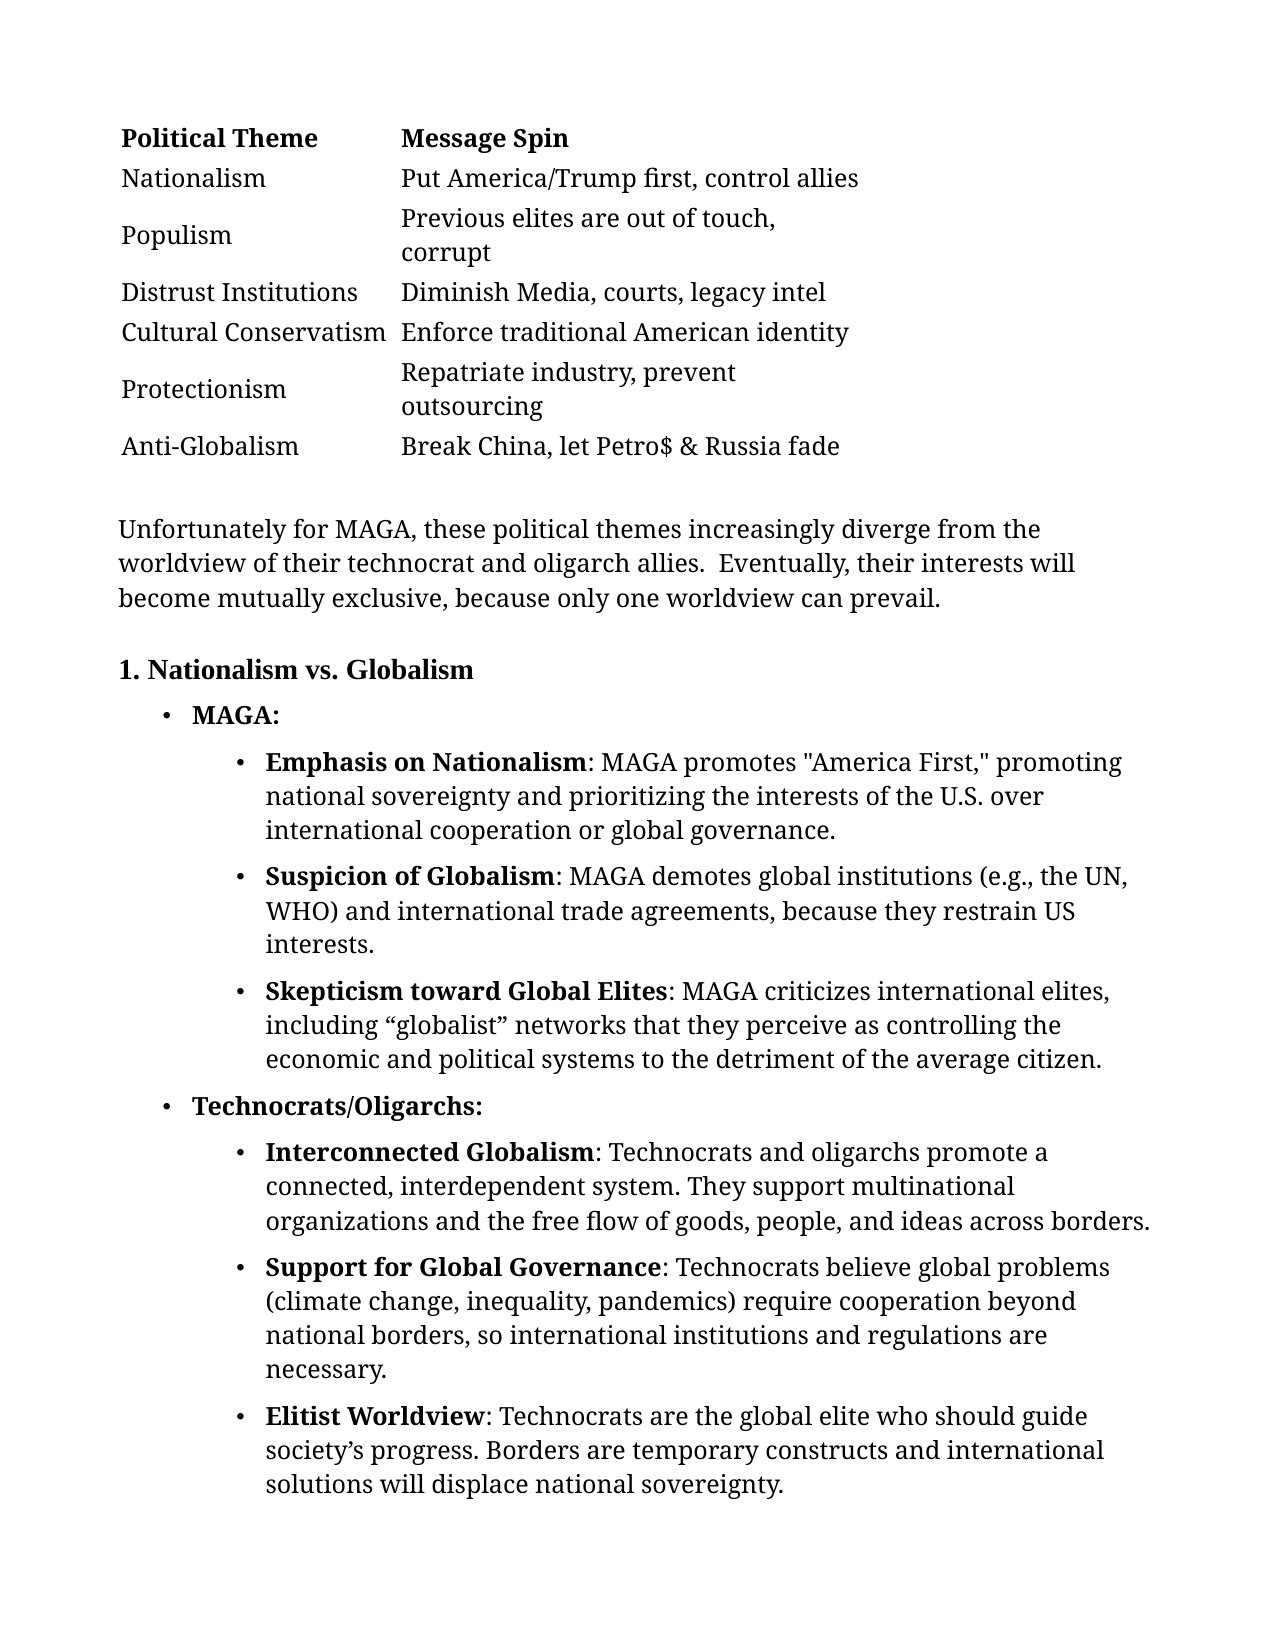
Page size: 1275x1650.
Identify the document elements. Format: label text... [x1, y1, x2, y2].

list Support for Global Governance: Technocrats believe global problems (climate change, inequality, pandemics) require cooperation beyond national borders, so international institutions and regulations are necessary. [236, 1250, 1157, 1386]
table_cell Break China, let Petro$ & Russia fade [398, 426, 871, 466]
table_cell Anti-Globalism [118, 426, 398, 466]
table_cell Distrust Institutions [118, 272, 398, 312]
table_cell Protectionism [118, 352, 398, 426]
table_header Message Spin [398, 118, 871, 158]
list Skepticism toward Global Elites: MAGA criticizes international elites, including “globalist” networks that they perceive as controlling the economic and political systems to the detriment of the average citizen. [236, 974, 1157, 1076]
table_cell Put America/Trump first, control allies [398, 158, 871, 198]
list Interconnected Globalism: Technocrats and oligarchs promote a connected, interdependent system. They support multinational organizations and the free flow of goods, people, and ideas across borders. [236, 1135, 1157, 1237]
table_cell Populism [118, 198, 398, 272]
text Unfortunately for MAGA, these political themes increasingly diverge from the worldview of their technocrat and oligarch allies. Eventually, their interests will become mutually exclusive, because only one worldview can prevail. [118, 512, 1157, 614]
table_header Political Theme [118, 118, 398, 158]
table_cell Previous elites are out of touch, corrupt [398, 198, 871, 272]
table_cell Cultural Conservatism [118, 312, 398, 352]
list MAGA: [162, 698, 1157, 732]
subtitle 1. Nationalism vs. Globalism [118, 652, 1157, 685]
table_cell Repatriate industry, prevent outsourcing [398, 352, 871, 426]
list Technocrats/Oligarchs: [162, 1088, 1157, 1122]
list Emphasis on Nationalism: MAGA promotes "America First," promoting national sovereignty and prioritizing the interests of the U.S. over international cooperation or global governance. [236, 744, 1157, 847]
list Elitist Worldview: Technocrats are the global elite who should guide society’s progress. Borders are temporary constructs and international solutions will displace national sovereignty. [236, 1398, 1157, 1501]
table_cell Nationalism [118, 158, 398, 198]
table_cell Enforce traditional American identity [398, 312, 871, 352]
list Suspicion of Globalism: MAGA demotes global institutions (e.g., the UN, WHO) and international trade agreements, because they restrain US interests. [236, 859, 1157, 961]
table_cell Diminish Media, courts, legacy intel [398, 272, 871, 312]
